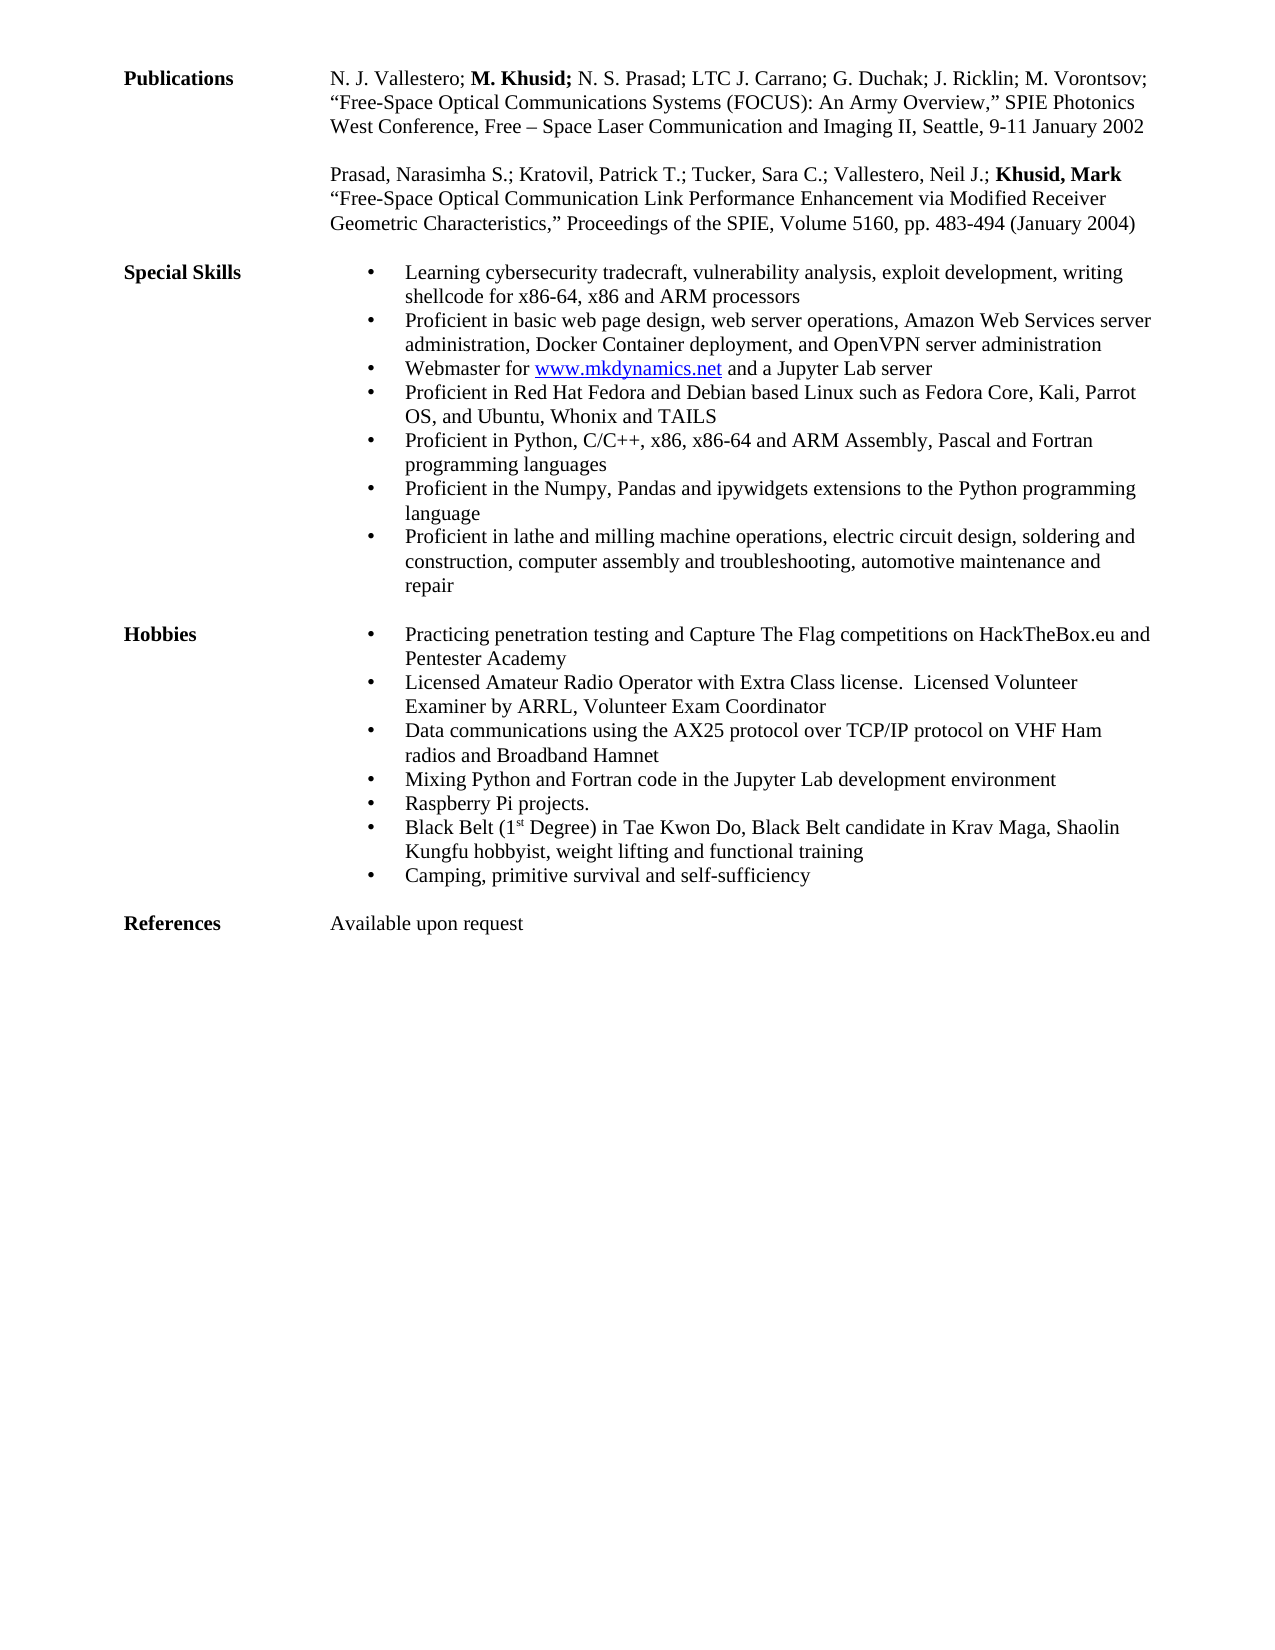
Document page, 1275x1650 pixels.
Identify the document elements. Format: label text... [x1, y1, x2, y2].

table_cell [319, 887, 1163, 911]
table_cell [319, 597, 1163, 622]
table_cell Publications [113, 66, 319, 234]
table_cell References [113, 911, 319, 935]
table_cell Available upon request [319, 911, 1163, 935]
table_cell Hobbies [113, 622, 319, 887]
table_cell N. J. Vallestero; M. Khusid; N. S. Prasad; LTC J. Carrano; G. Duchak; J. Ricklin; M. Vorontsov; “Free-Space Optical Communications Systems (FOCUS): An Army Overview,” SPIE Photonics West Conference, Free – Space Laser Communication and Imaging II, Seattle, 9-11 January 2002 Prasad, Narasimha S.; Kratovil, Patrick T.; Tucker, Sara C.; Vallestero, Neil J.; Khusid, Mark “Free-Space Optical Communication Link Performance Enhancement via Modified Receiver Geometric Characteristics,” Proceedings of the SPIE, Volume 5160, pp. 483-494 (January 2004) [319, 66, 1163, 234]
table_cell [113, 887, 319, 911]
table_cell [113, 235, 319, 260]
table_cell Special Skills [113, 260, 319, 597]
table_cell Learning cybersecurity tradecraft, vulnerability analysis, exploit development, writing shellcode for x86-64, x86 and ARM processors Proficient in basic web page design, web server operations, Amazon Web Services server administration, Docker Container deployment, and OpenVPN server administration Webmaster for www.mkdynamics.net and a Jupyter Lab server Proficient in Red Hat Fedora and Debian based Linux such as Fedora Core, Kali, Parrot OS, and Ubuntu, Whonix and TAILS Proficient in Python, C/C++, x86, x86-64 and ARM Assembly, Pascal and Fortran programming languages Proficient in the Numpy, Pandas and ipywidgets extensions to the Python programming language Proficient in lathe and milling machine operations, electric circuit design, soldering and construction, computer assembly and troubleshooting, automotive maintenance and repair [319, 260, 1163, 597]
table_cell Practicing penetration testing and Capture The Flag competitions on HackTheBox.eu and Pentester Academy Licensed Amateur Radio Operator with Extra Class license. Licensed Volunteer Examiner by ARRL, Volunteer Exam Coordinator Data communications using the AX25 protocol over TCP/IP protocol on VHF Ham radios and Broadband Hamnet Mixing Python and Fortran code in the Jupyter Lab development environment Raspberry Pi projects. Black Belt (1st Degree) in Tae Kwon Do, Black Belt candidate in Krav Maga, Shaolin Kungfu hobbyist, weight lifting and functional training Camping, primitive survival and self-sufficiency [319, 622, 1163, 887]
table_cell [113, 597, 319, 622]
table_cell [319, 235, 1163, 260]
